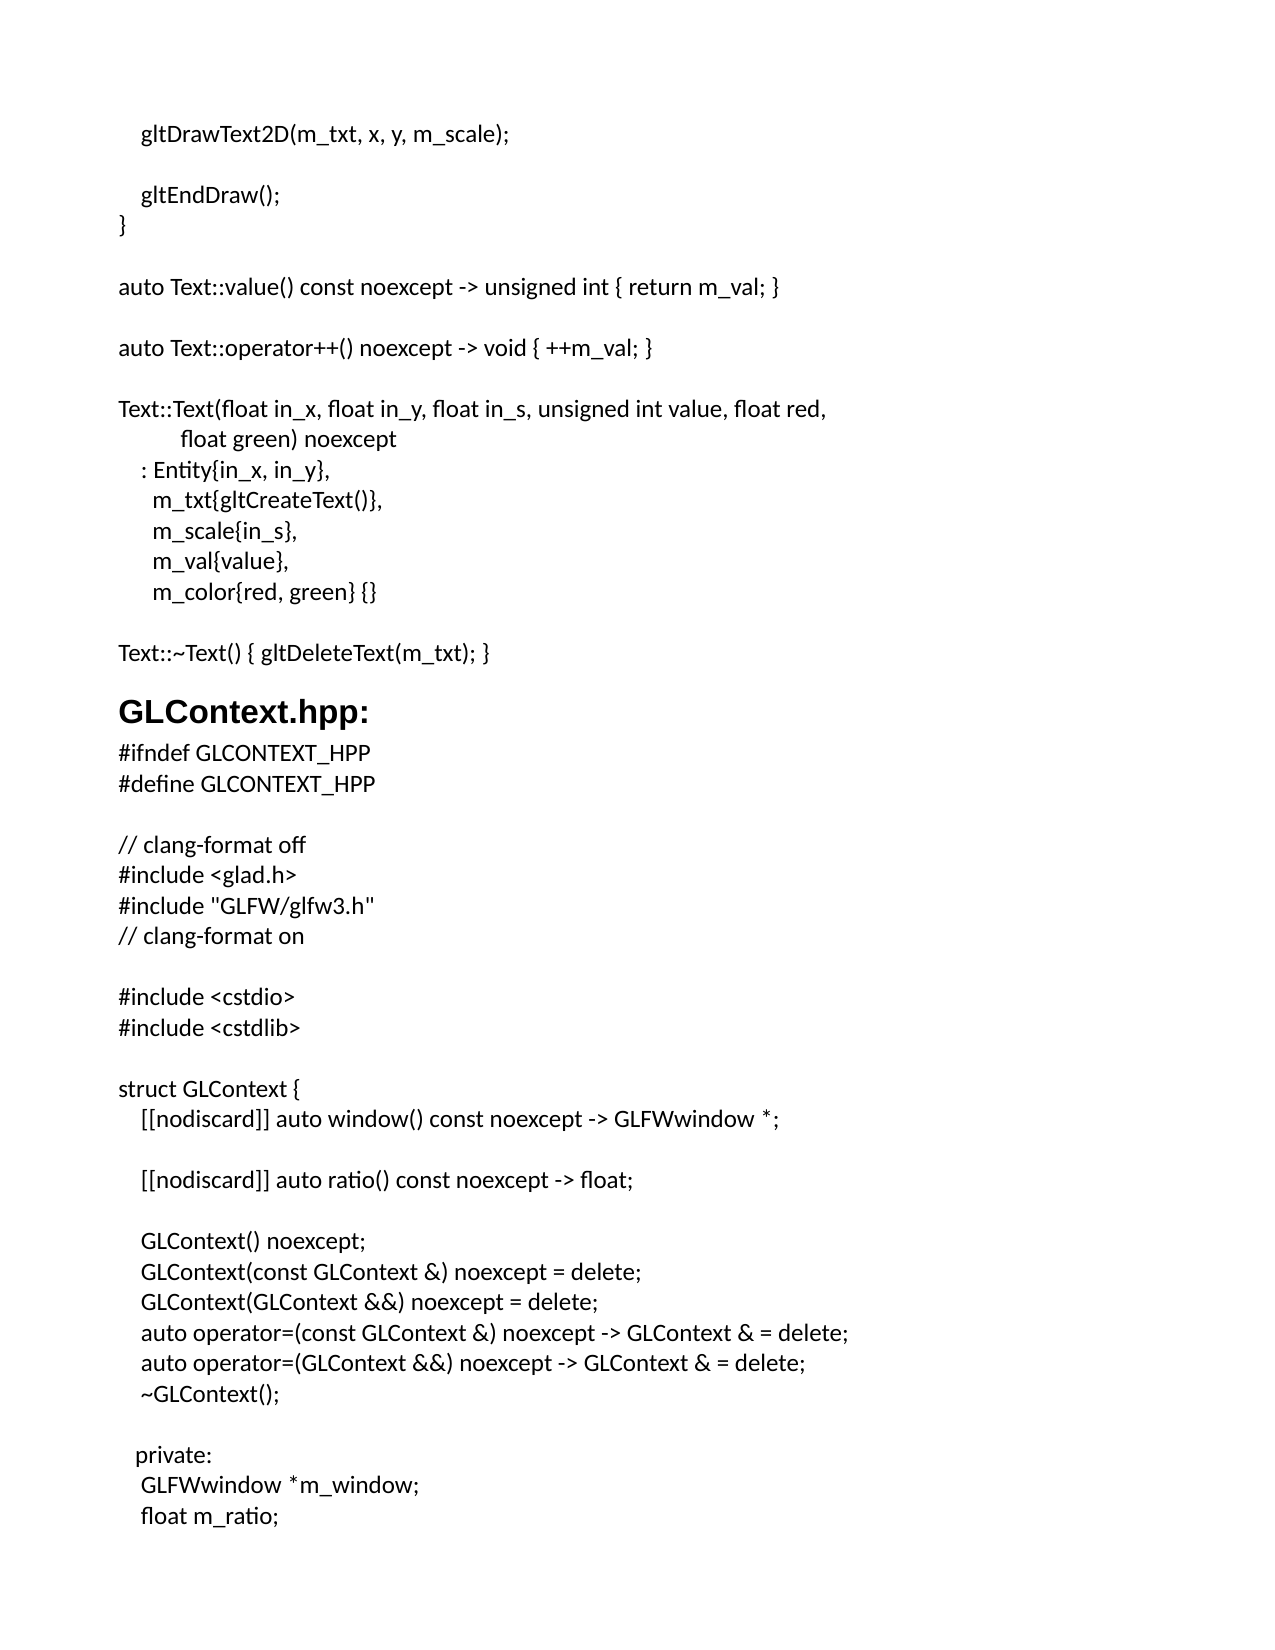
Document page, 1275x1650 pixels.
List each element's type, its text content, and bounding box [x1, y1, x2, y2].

text #include <cstdlib> [118, 1012, 1157, 1042]
text Text::Text(float in_x, float in_y, float in_s, unsigned int value, float red, [118, 393, 1157, 423]
text struct GLContext { [118, 1073, 1157, 1103]
text gltEndDraw(); [118, 179, 1157, 210]
text #define GLCONTEXT_HPP [118, 768, 1157, 798]
text gltDrawText2D(m_txt, x, y, m_scale); [118, 118, 1157, 149]
text : Entity{in_x, in_y}, [118, 454, 1157, 484]
text float m_ratio; [118, 1500, 1157, 1531]
text #include <glad.h> [118, 859, 1157, 890]
text private: [118, 1439, 1157, 1470]
text auto operator=(const GLContext &) noexcept -> GLContext & = delete; [118, 1317, 1157, 1348]
text [[nodiscard]] auto ratio() const noexcept -> float; [118, 1164, 1157, 1195]
text GLContext(GLContext &&) noexcept = delete; [118, 1287, 1157, 1317]
text // clang-format off [118, 829, 1157, 859]
text // clang-format on [118, 920, 1157, 951]
text GLFWwindow *m_window; [118, 1470, 1157, 1500]
text auto Text::value() const noexcept -> unsigned int { return m_val; } [118, 271, 1157, 301]
text m_color{red, green} {} [118, 576, 1157, 606]
text GLContext(const GLContext &) noexcept = delete; [118, 1256, 1157, 1287]
text auto Text::operator++() noexcept -> void { ++m_val; } [118, 332, 1157, 362]
text Text::~Text() { gltDeleteText(m_txt); } [118, 637, 1157, 667]
text m_val{value}, [118, 545, 1157, 576]
text float green) noexcept [118, 423, 1157, 454]
text [[nodiscard]] auto window() const noexcept -> GLFWwindow *; [118, 1103, 1157, 1134]
text auto operator=(GLContext &&) noexcept -> GLContext & = delete; [118, 1348, 1157, 1378]
text #include "GLFW/glfw3.h" [118, 890, 1157, 920]
subtitle GLContext.hpp: [118, 692, 1157, 731]
text m_txt{gltCreateText()}, [118, 484, 1157, 515]
text GLContext() noexcept; [118, 1226, 1157, 1256]
text } [118, 210, 1157, 240]
text #ifndef GLCONTEXT_HPP [118, 737, 1157, 768]
text m_scale{in_s}, [118, 515, 1157, 545]
text ~GLContext(); [118, 1378, 1157, 1409]
text #include <cstdio> [118, 981, 1157, 1012]
